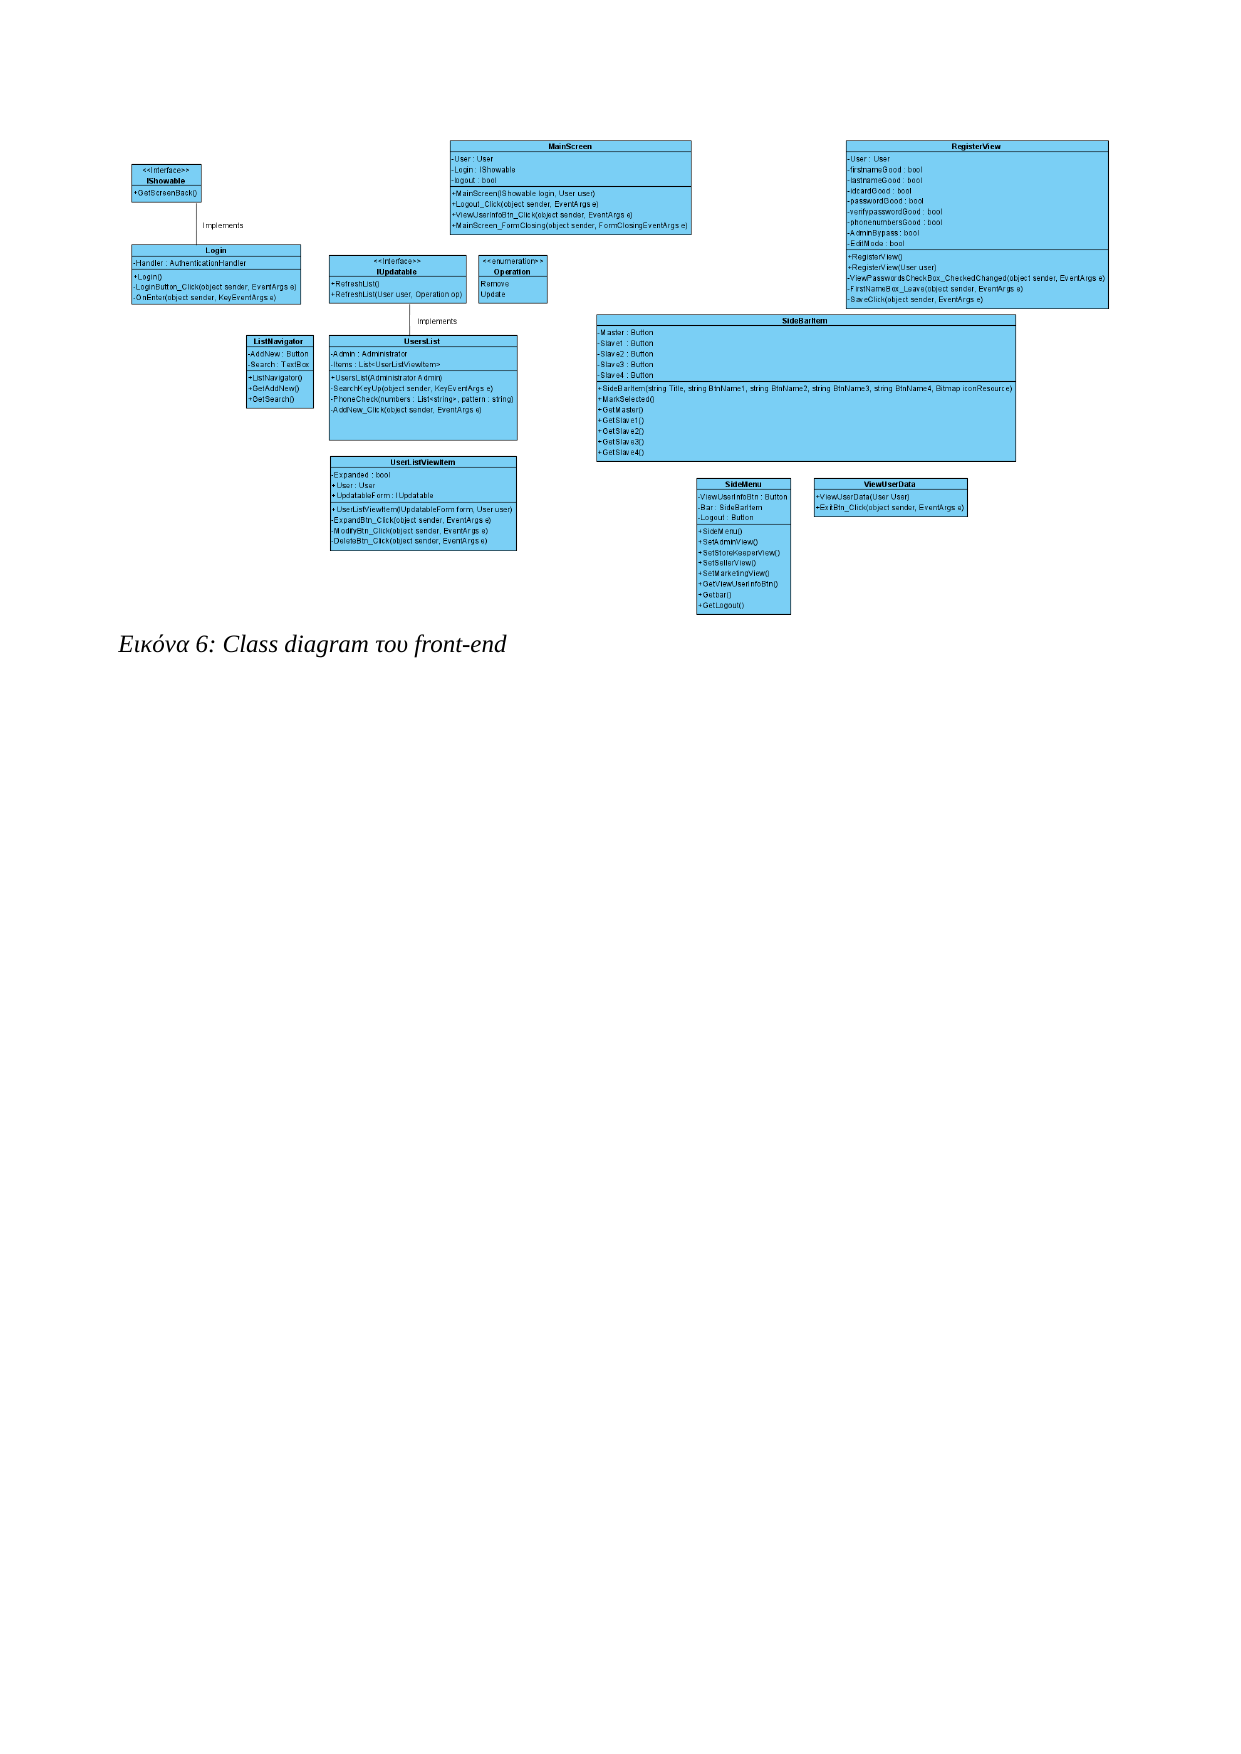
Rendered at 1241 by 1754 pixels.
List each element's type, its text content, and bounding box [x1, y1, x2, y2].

text Εικόνα 6: Class diagram του front-end [118, 629, 1122, 657]
picture [118, 130, 1123, 629]
